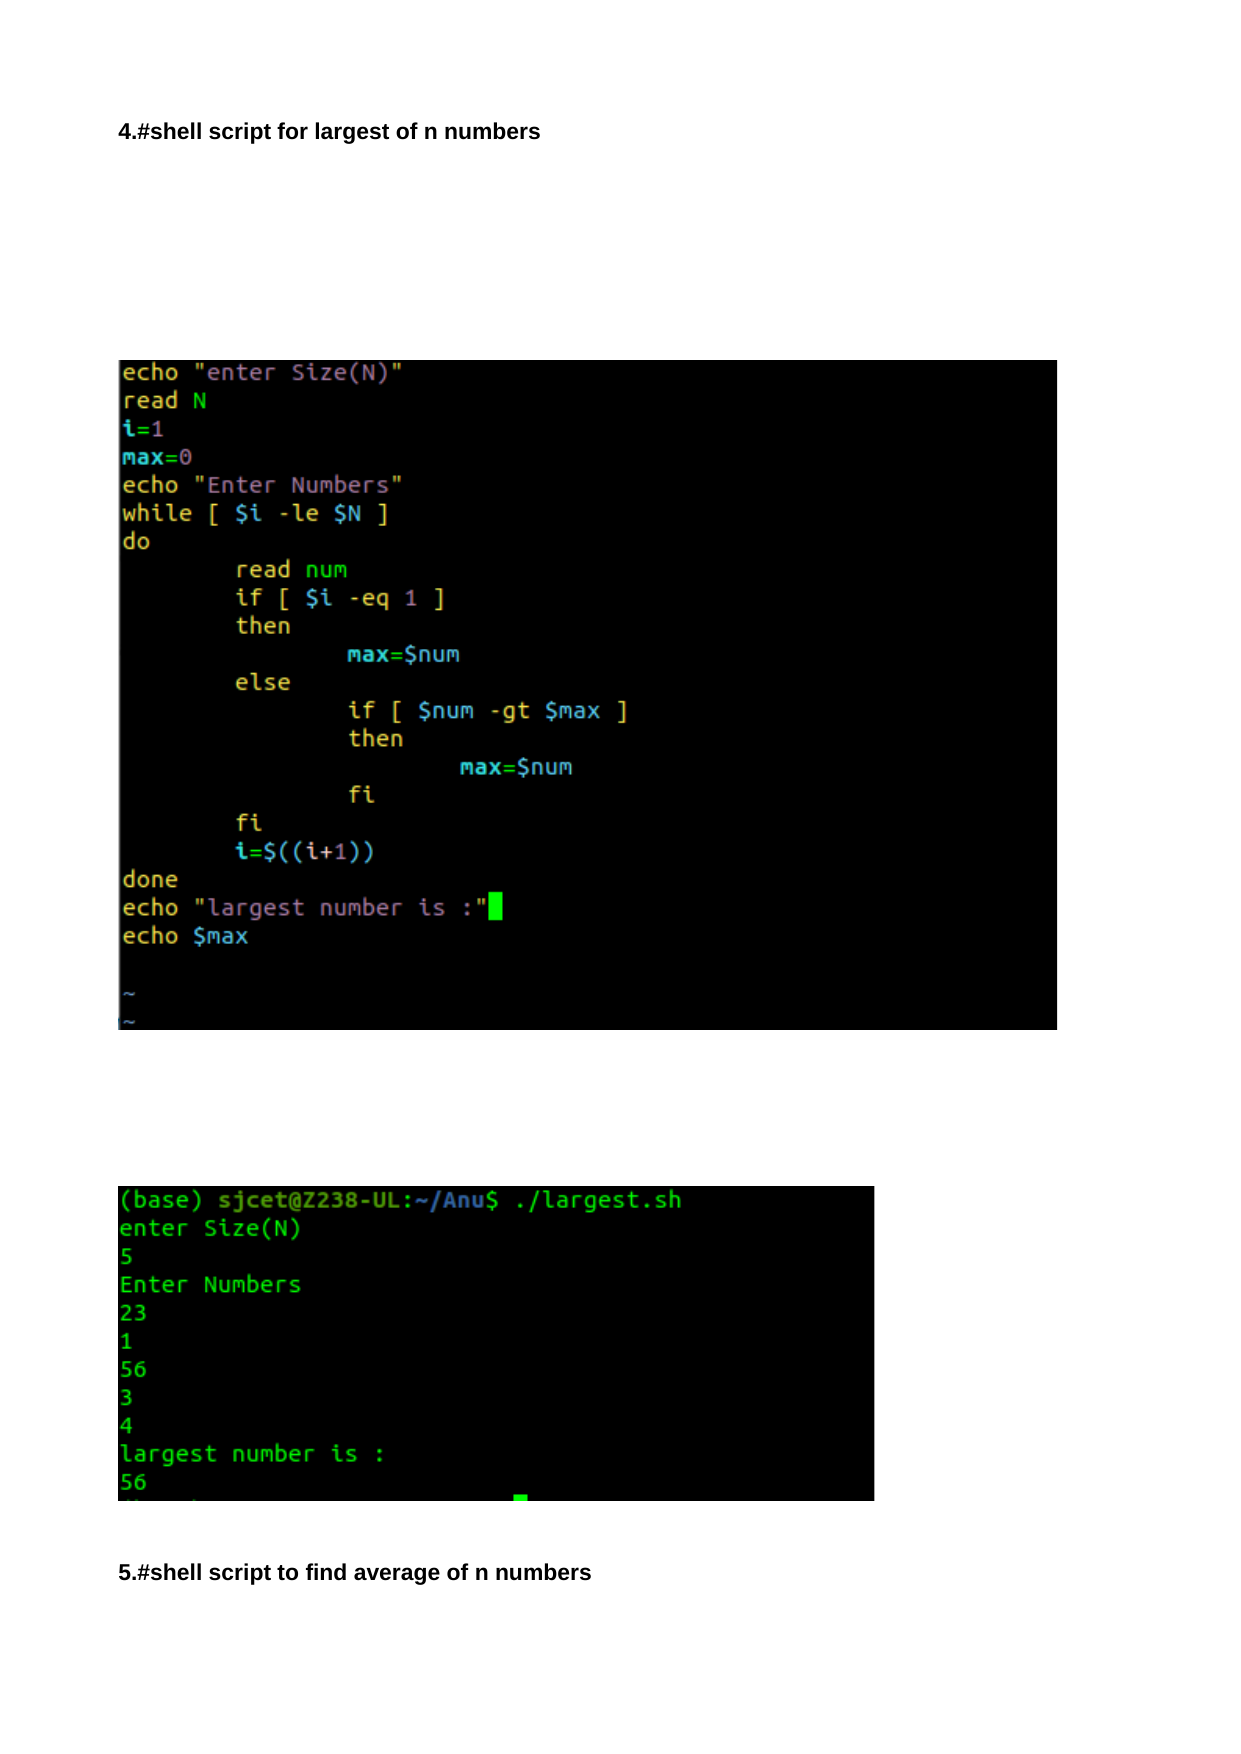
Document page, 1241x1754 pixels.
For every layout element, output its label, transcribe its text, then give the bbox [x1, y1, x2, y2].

picture [118, 1186, 875, 1501]
text 5.#shell script to find average of n numbers [118, 1559, 1122, 1586]
text 4.#shell script for largest of n numbers [118, 118, 1122, 144]
picture [118, 360, 1058, 1030]
